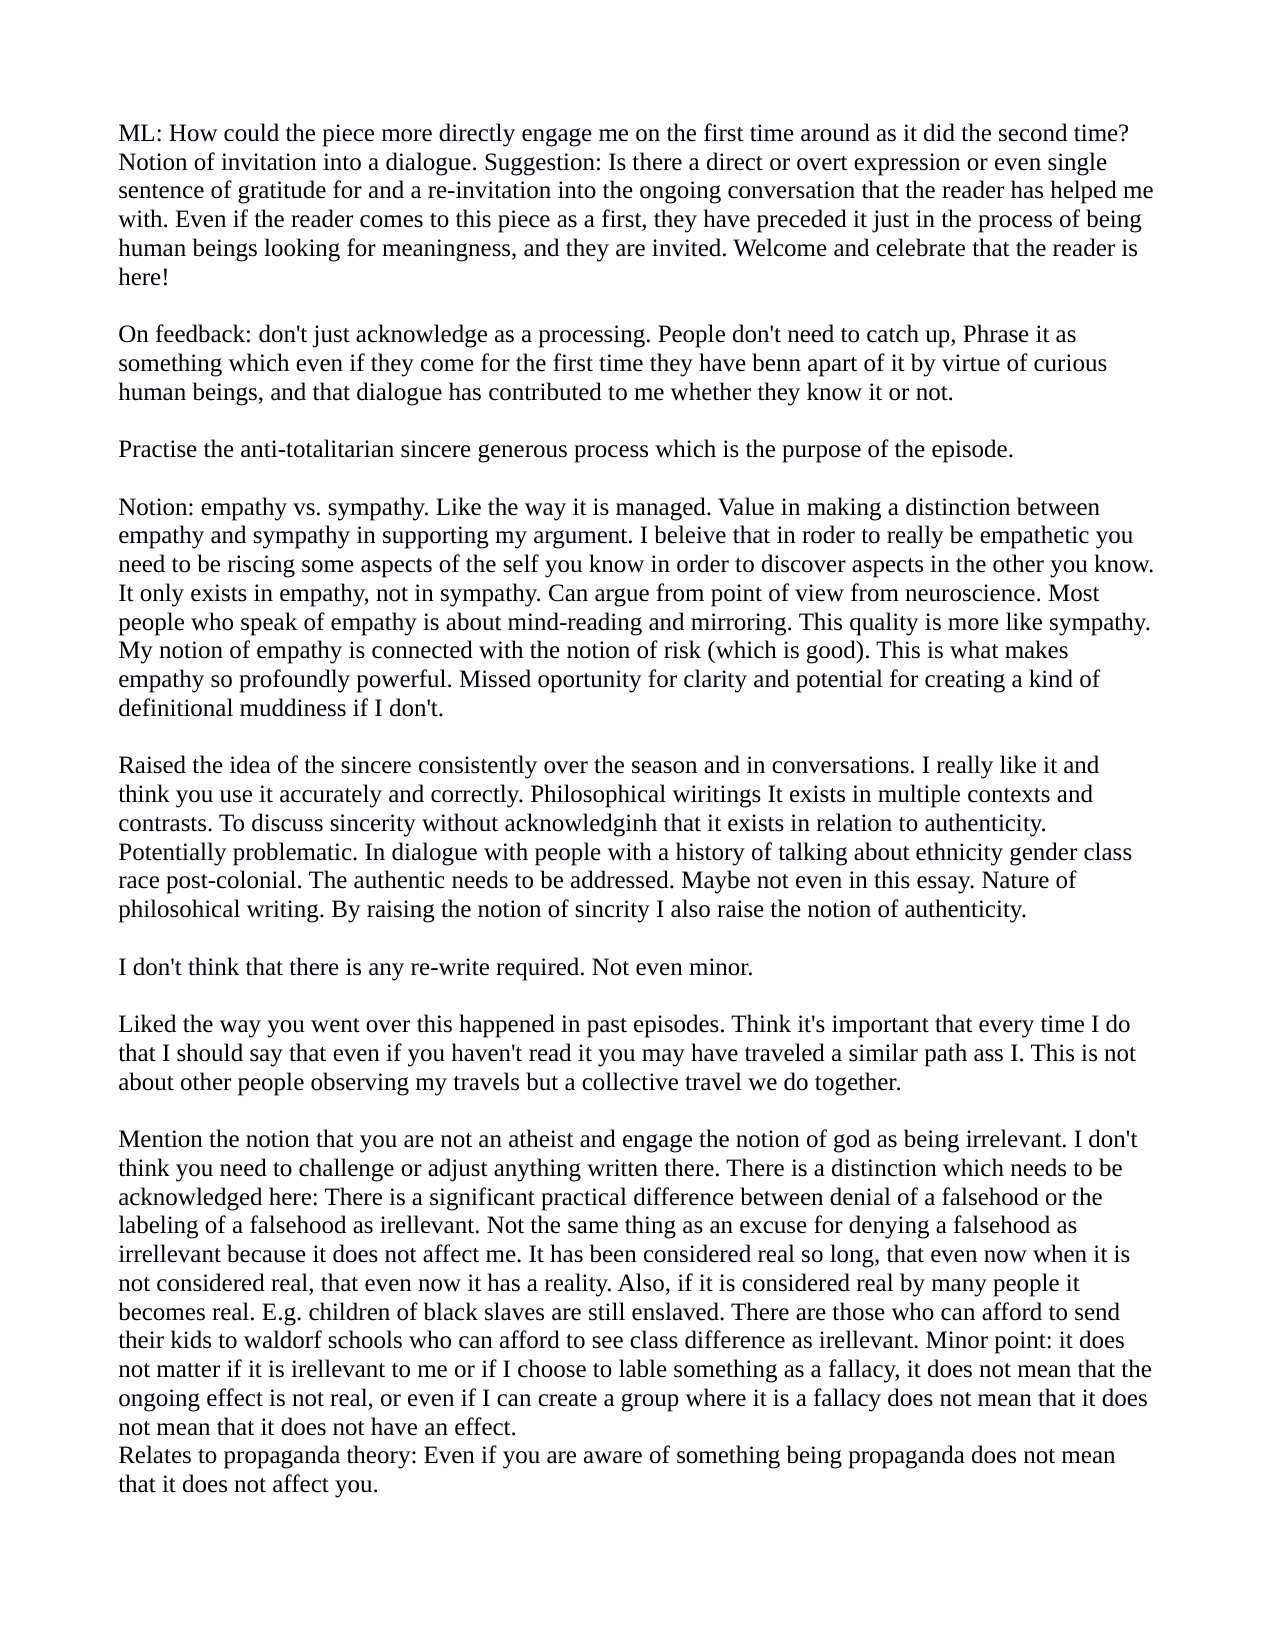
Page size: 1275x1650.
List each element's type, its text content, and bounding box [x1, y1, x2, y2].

text Mention the notion that you are not an atheist and engage the notion of god as being irrelevant. I don't think you need to challenge or adjust anything written there. There is a distinction which needs to be acknowledged here: There is a significant practical difference between denial of a falsehood or the labeling of a falsehood as irellevant. Not the same thing as an excuse for denying a falsehood as irrellevant because it does not affect me. It has been considered real so long, that even now when it is not considered real, that even now it has a reality. Also, if it is considered real by many people it becomes real. E.g. children of black slaves are still enslaved. There are those who can afford to send their kids to waldorf schools who can afford to see class difference as irellevant. Minor point: it does not matter if it is irellevant to me or if I choose to lable something as a fallacy, it does not mean that the ongoing effect is not real, or even if I can create a group where it is a fallacy does not mean that it does not mean that it does not have an effect. [118, 1124, 1157, 1441]
text Liked the way you went over this happened in past episodes. Think it's important that every time I do that I should say that even if you haven't read it you may have traveled a similar path ass I. This is not about other people observing my travels but a collective travel we do together. [118, 1009, 1157, 1096]
text Notion: empathy vs. sympathy. Like the way it is managed. Value in making a distinction between empathy and sympathy in supporting my argument. I beleive that in roder to really be empathetic you need to be riscing some aspects of the self you know in order to discover aspects in the other you know. It only exists in empathy, not in sympathy. Can argue from point of view from neuroscience. Most people who speak of empathy is about mind-reading and mirroring. This quality is more like sympathy. My notion of empathy is connected with the notion of risk (which is good). This is what makes empathy so profoundly powerful. Missed oportunity for clarity and potential for creating a kind of definitional muddiness if I don't. [118, 492, 1157, 722]
text Practise the anti-totalitarian sincere generous process which is the purpose of the episode. [118, 434, 1157, 463]
text I don't think that there is any re-write required. Not even minor. [118, 952, 1157, 981]
text ML: How could the piece more directly engage me on the first time around as it did the second time? Notion of invitation into a dialogue. Suggestion: Is there a direct or overt expression or even single sentence of gratitude for and a re-invitation into the ongoing conversation that the reader has helped me with. Even if the reader comes to this piece as a first, they have preceded it just in the process of being human beings looking for meaningness, and they are invited. Welcome and celebrate that the reader is here! [118, 118, 1157, 291]
text On feedback: don't just acknowledge as a processing. People don't need to catch up, Phrase it as something which even if they come for the first time they have benn apart of it by virtue of curious human beings, and that dialogue has contributed to me whether they know it or not. [118, 319, 1157, 406]
text Raised the idea of the sincere consistently over the season and in conversations. I really like it and think you use it accurately and correctly. Philosophical wiritings It exists in multiple contexts and contrasts. To discuss sincerity without acknowledginh that it exists in relation to authenticity. Potentially problematic. In dialogue with people with a history of talking about ethnicity gender class race post-colonial. The authentic needs to be addressed. Maybe not even in this essay. Nature of philosohical writing. By raising the notion of sincrity I also raise the notion of authenticity. [118, 751, 1157, 923]
text Relates to propaganda theory: Even if you are aware of something being propaganda does not mean that it does not affect you. [118, 1441, 1157, 1498]
